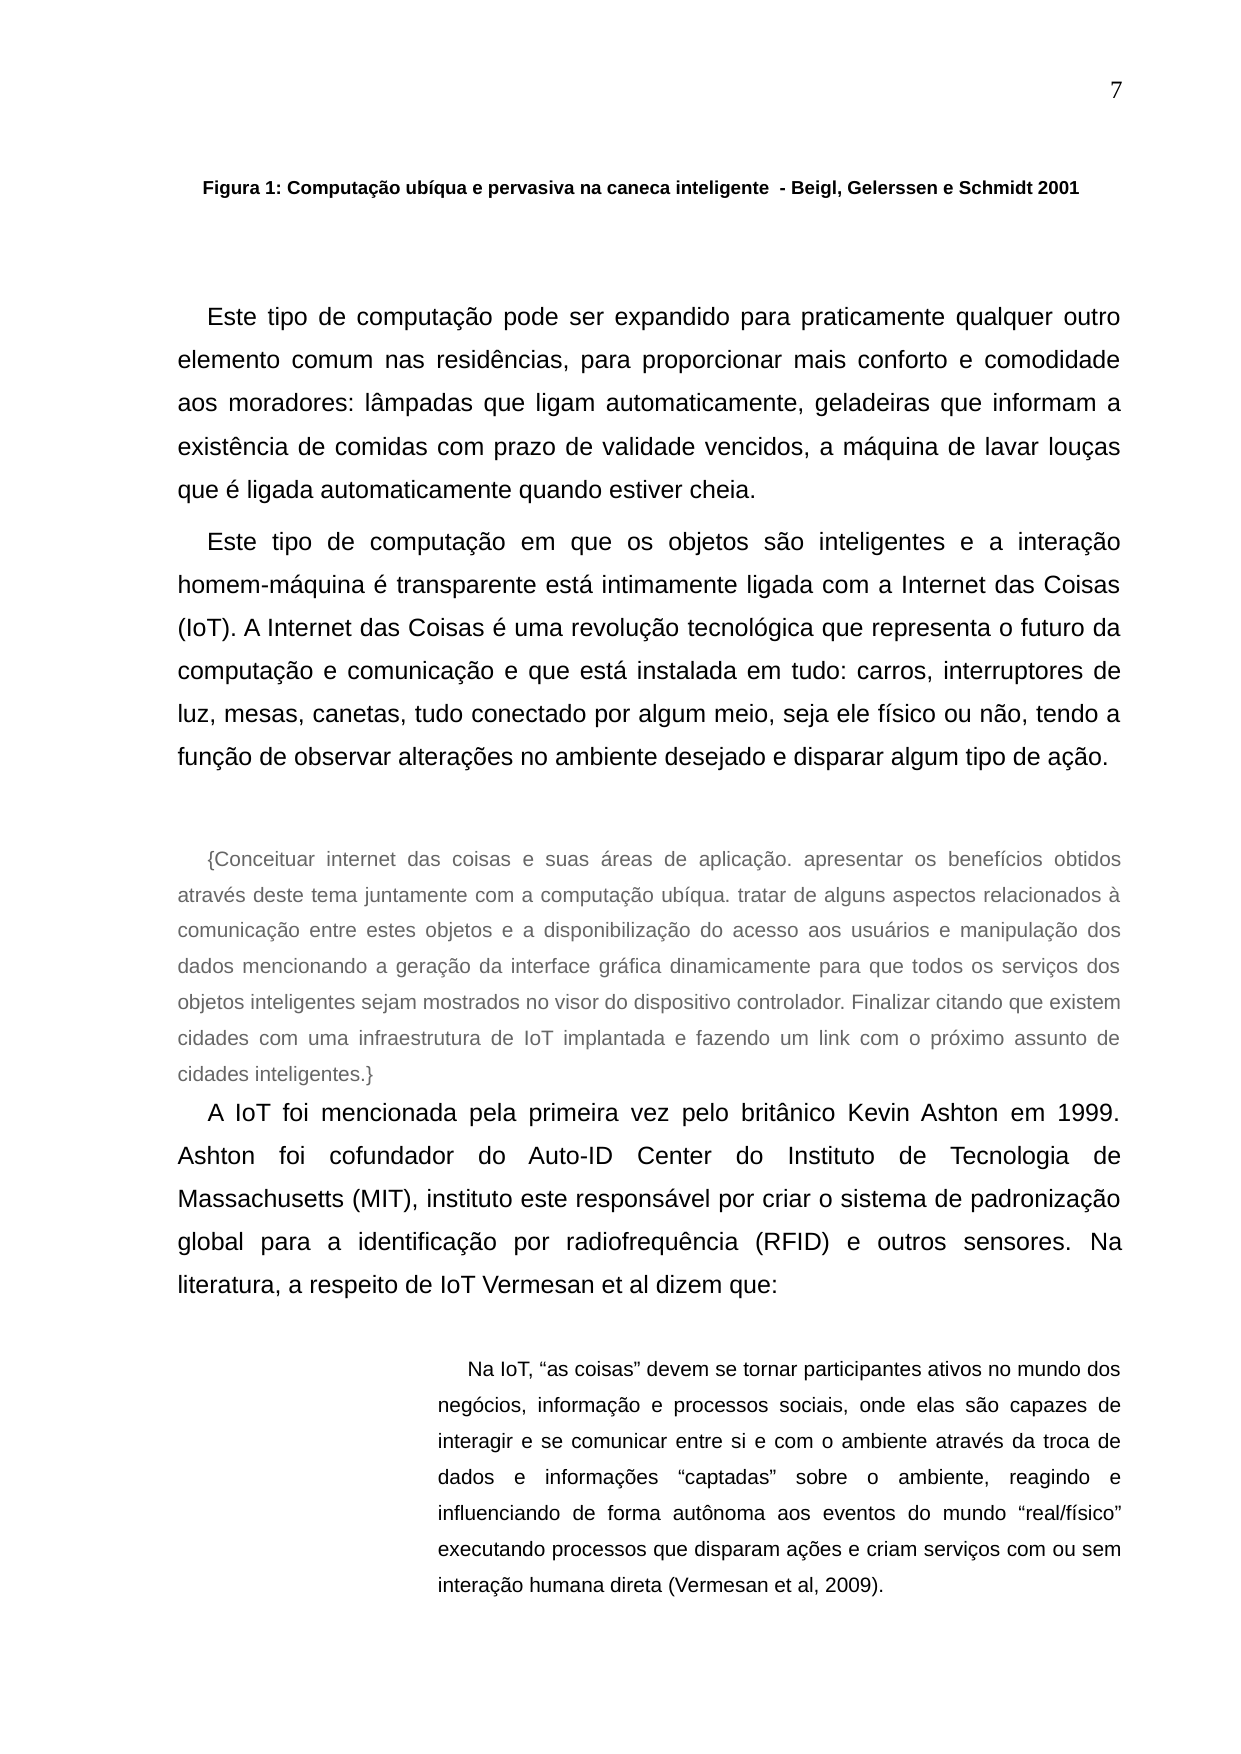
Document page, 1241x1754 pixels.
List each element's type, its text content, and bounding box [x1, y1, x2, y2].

text Este tipo de computação em que os objetos são inteligentes e a interação homem-máquina é transparente está intimamente ligada com a Internet das Coisas (IoT). A Internet das Coisas é uma revolução tecnológica que representa o futuro da computação e comunicação e que está instalada em tudo: carros, interruptores de luz, mesas, canetas, tudo conectado por algum meio, seja ele físico ou não, tendo a função de observar alterações no ambiente desejado e disparar algum tipo de ação. [177, 527, 1122, 771]
text Na IoT, “as coisas” devem se tornar participantes ativos no mundo dos negócios, informação e processos sociais, onde elas são capazes de interagir e se comunicar entre si e com o ambiente através da troca de dados e informações “captadas” sobre o ambiente, reagindo e influenciando de forma autônoma aos eventos do mundo “real/físico” executando processos que disparam ações e criam serviços com ou sem interação humana direta (Vermesan et al, 2009). [438, 1357, 1122, 1596]
text {Conceituar internet das coisas e suas áreas de aplicação. apresentar os benefícios obtidos através deste tema juntamente com a computação ubíqua. tratar de alguns aspectos relacionados à comunicação entre estes objetos e a disponibilização do acesso aos usuários e manipulação dos dados mencionando a geração da interface gráfica dinamicamente para que todos os serviços dos objetos inteligentes sejam mostrados no visor do dispositivo controlador. Finalizar citando que existem cidades com uma infraestrutura de IoT implantada e fazendo um link com o próximo assunto de cidades inteligentes.} [177, 846, 1122, 1086]
text A IoT foi mencionada pela primeira vez pelo britânico Kevin Ashton em 1999. Ashton foi cofundador do Auto-ID Center do Instituto de Tecnologia de Massachusetts (MIT), instituto este responsável por criar o sistema de padronização global para a identificação por radiofrequência (RFID) e outros sensores. Na literatura, a respeito de IoT Vermesan et al dizem que: [177, 1098, 1122, 1299]
text Este tipo de computação pode ser expandido para praticamente qualquer outro elemento comum nas residências, para proporcionar mais conforto e comodidade aos moradores: lâmpadas que ligam automaticamente, geladeiras que informam a existência de comidas com prazo de validade vencidos, a máquina de lavar louças que é ligada automaticamente quando estiver cheia. [177, 302, 1122, 503]
text Figura 1: Computação ubíqua e pervasiva na caneca inteligente - Beigl, Gelerssen e Schmidt 2001 [177, 177, 1105, 199]
